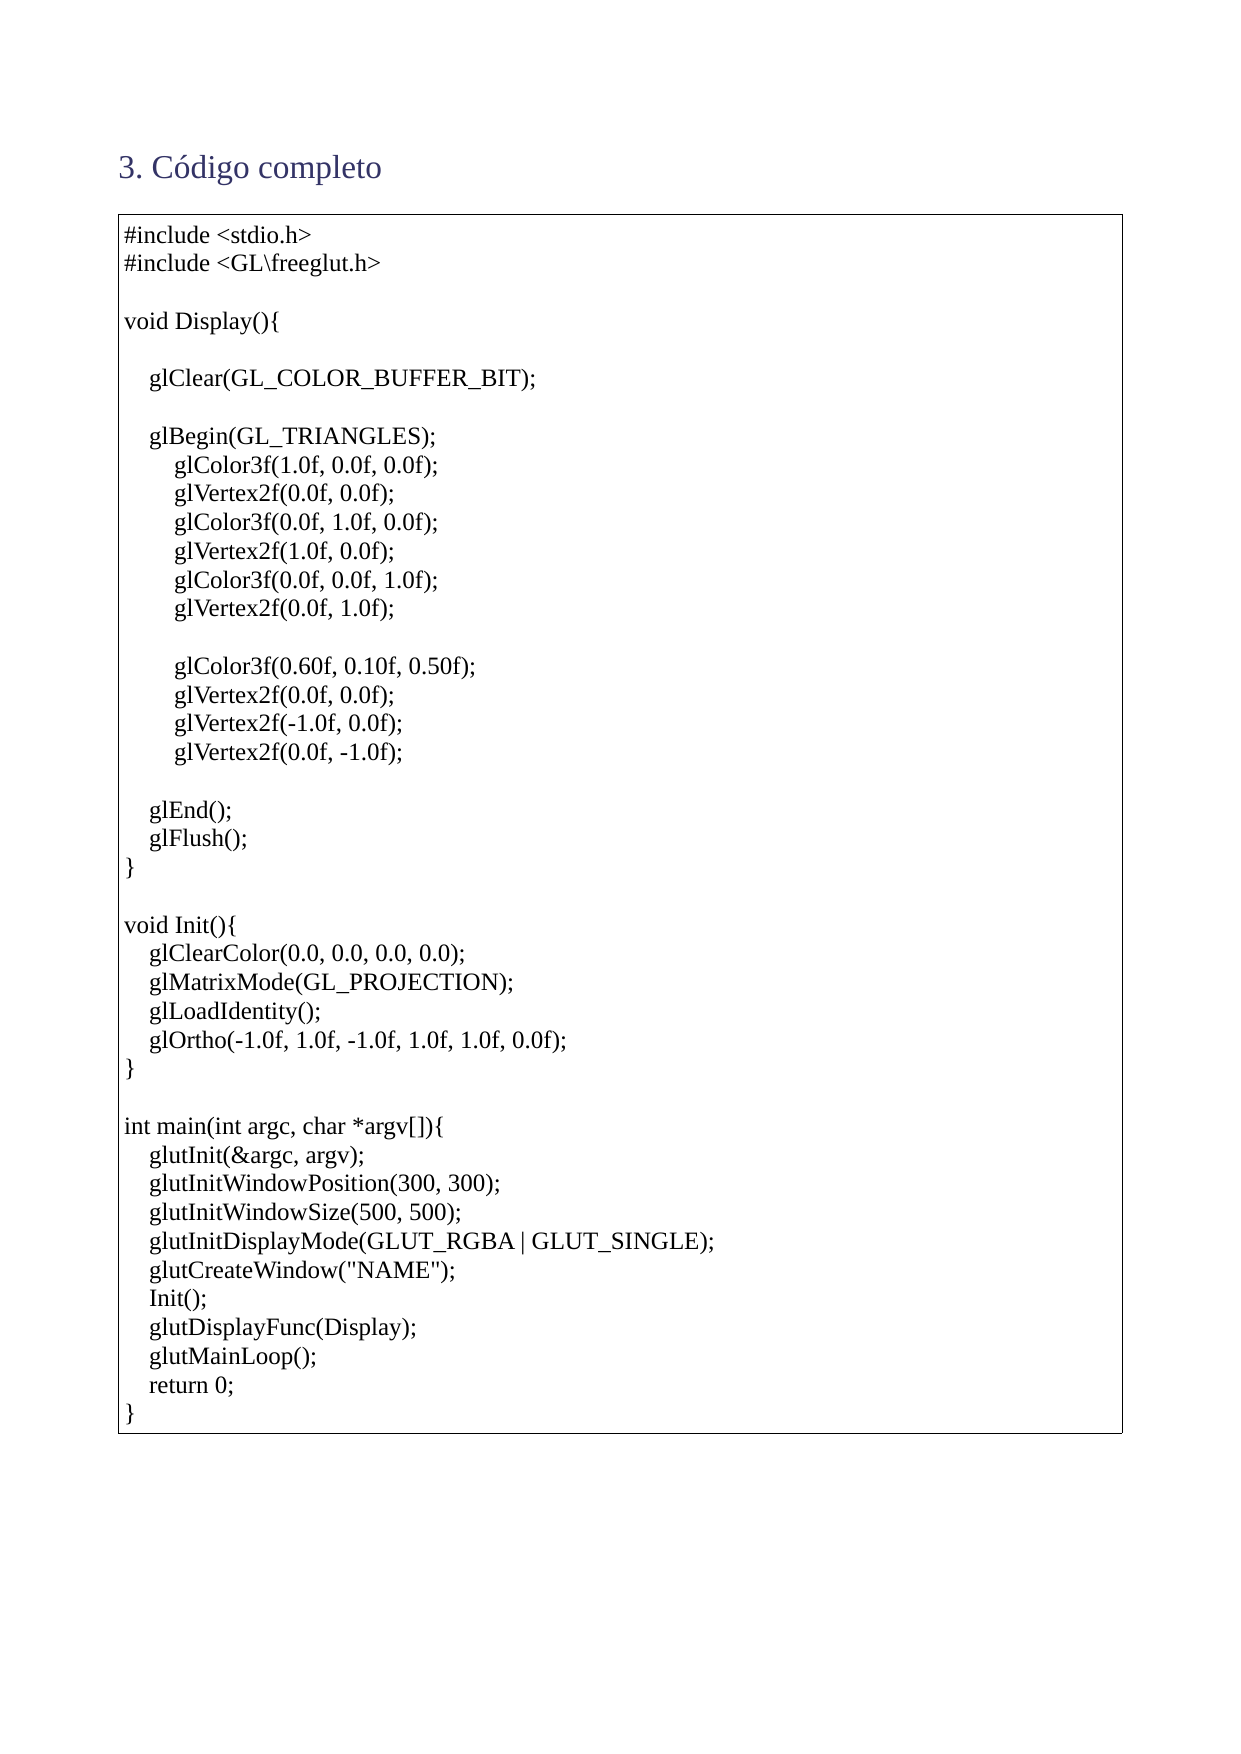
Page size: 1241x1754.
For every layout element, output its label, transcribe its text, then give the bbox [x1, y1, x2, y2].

table_header #include <stdio.h> #include <GL\freeglut.h> void Display(){ glClear(GL_COLOR_BUFFER_BIT); glBegin(GL_TRIANGLES); glColor3f(1.0f, 0.0f, 0.0f); glVertex2f(0.0f, 0.0f); glColor3f(0.0f, 1.0f, 0.0f); glVertex2f(1.0f, 0.0f); glColor3f(0.0f, 0.0f, 1.0f); glVertex2f(0.0f, 1.0f); glColor3f(0.60f, 0.10f, 0.50f); glVertex2f(0.0f, 0.0f); glVertex2f(-1.0f, 0.0f); glVertex2f(0.0f, -1.0f); glEnd(); glFlush(); } void Init(){ glClearColor(0.0, 0.0, 0.0, 0.0); glMatrixMode(GL_PROJECTION); glLoadIdentity(); glOrtho(-1.0f, 1.0f, -1.0f, 1.0f, 1.0f, 0.0f); } int main(int argc, char *argv[]){ glutInit(&argc, argv); glutInitWindowPosition(300, 300); glutInitWindowSize(500, 500); glutInitDisplayMode(GLUT_RGBA | GLUT_SINGLE); glutCreateWindow("NAME"); Init(); glutDisplayFunc(Display); glutMainLoop(); return 0; } [119, 215, 1122, 1433]
text 3. Código completo [118, 147, 1122, 185]
